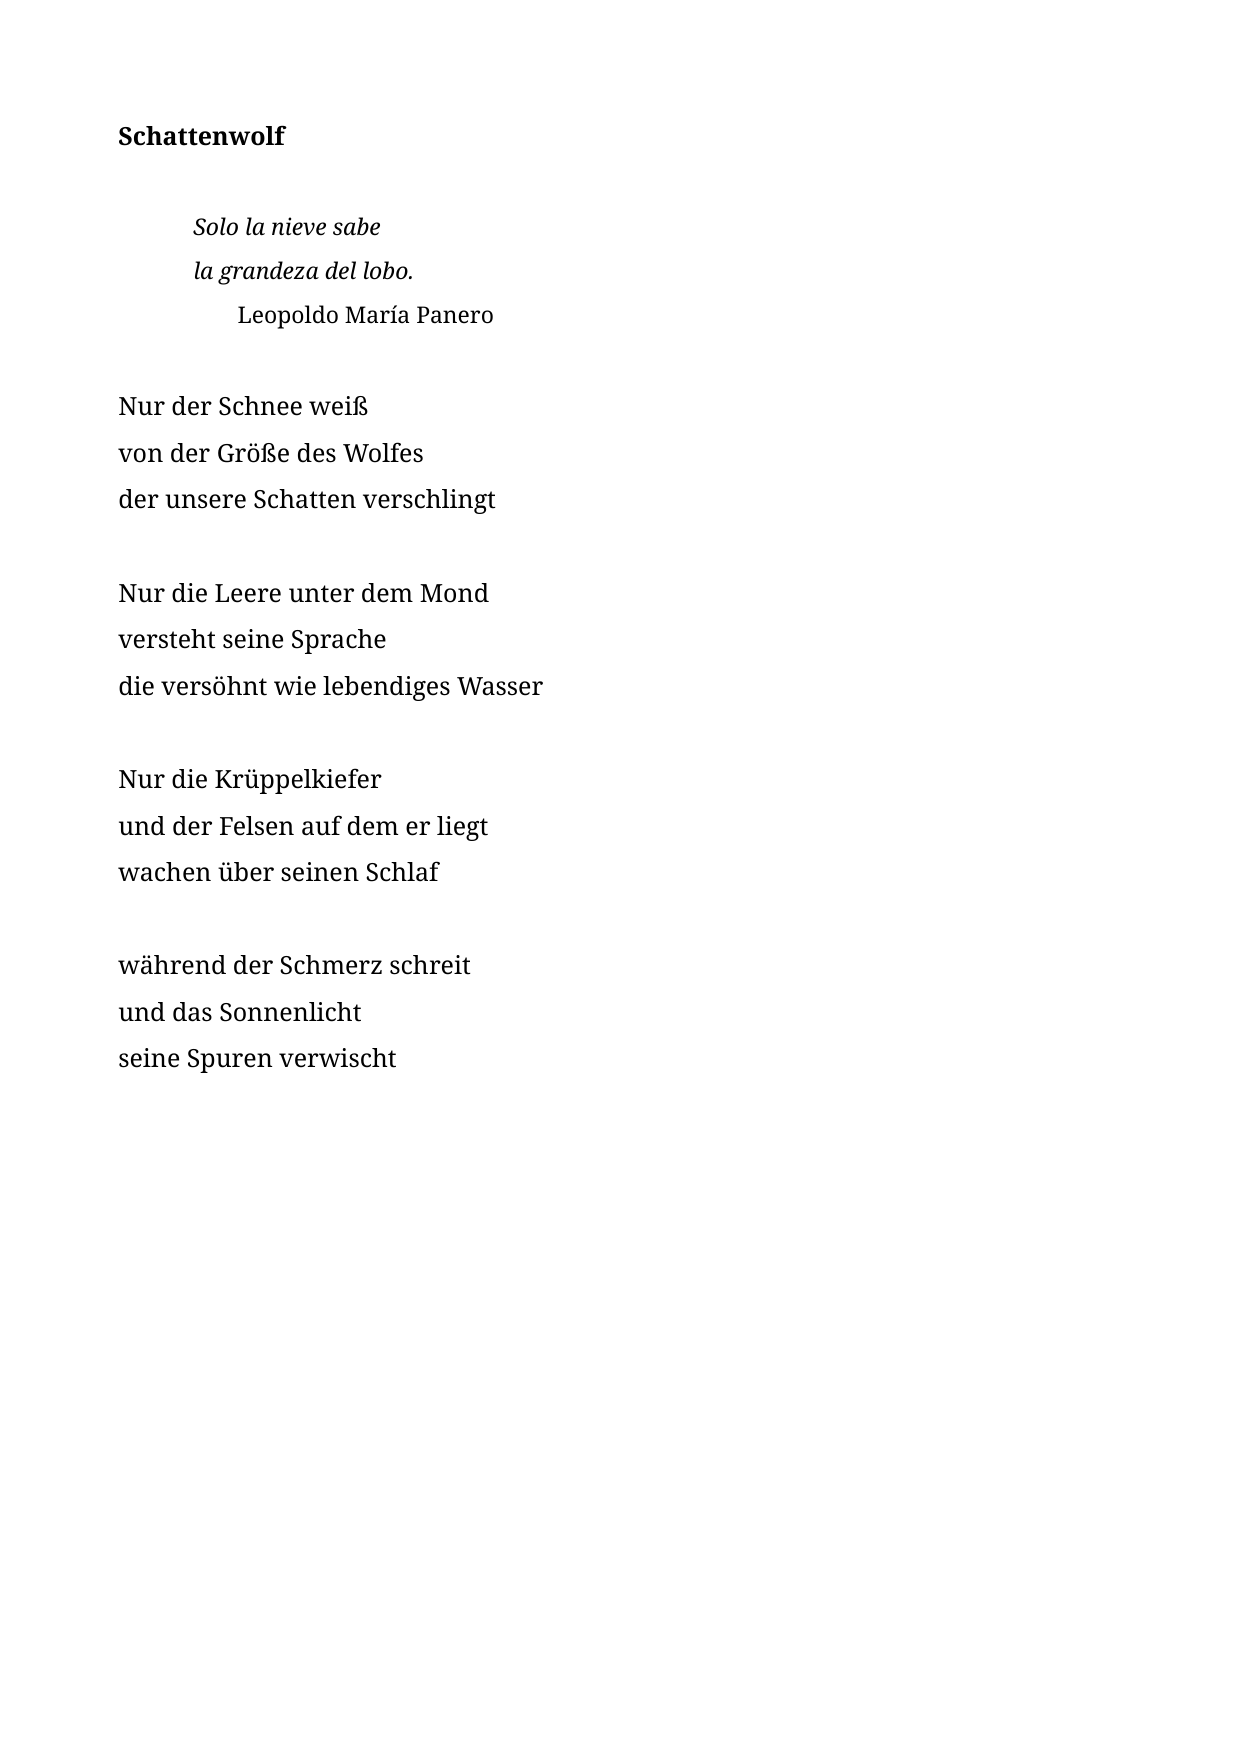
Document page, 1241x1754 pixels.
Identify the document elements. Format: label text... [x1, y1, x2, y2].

text Schattenwolf [118, 118, 1122, 152]
text Solo la nieve sabe [118, 211, 1122, 242]
text die versöhnt wie lebendiges Wasser [118, 668, 1122, 702]
text Nur die Leere unter dem Mond [118, 575, 1122, 609]
text Nur der Schnee weiß [118, 389, 1122, 423]
text und der Felsen auf dem er liegt [118, 808, 1122, 842]
text versteht seine Sprache [118, 622, 1122, 656]
text wachen über seinen Schlaf [118, 855, 1122, 889]
text von der Größe des Wolfes [118, 436, 1122, 470]
text Nur die Krüppelkiefer [118, 762, 1122, 796]
text Leopoldo María Panero [118, 299, 1122, 330]
text und das Sonnenlicht [118, 994, 1122, 1028]
text la grandeza del lobo. [118, 255, 1122, 286]
text während der Schmerz schreit [118, 948, 1122, 982]
text der unsere Schatten verschlingt [118, 482, 1122, 516]
text seine Spuren verwischt [118, 1041, 1122, 1075]
